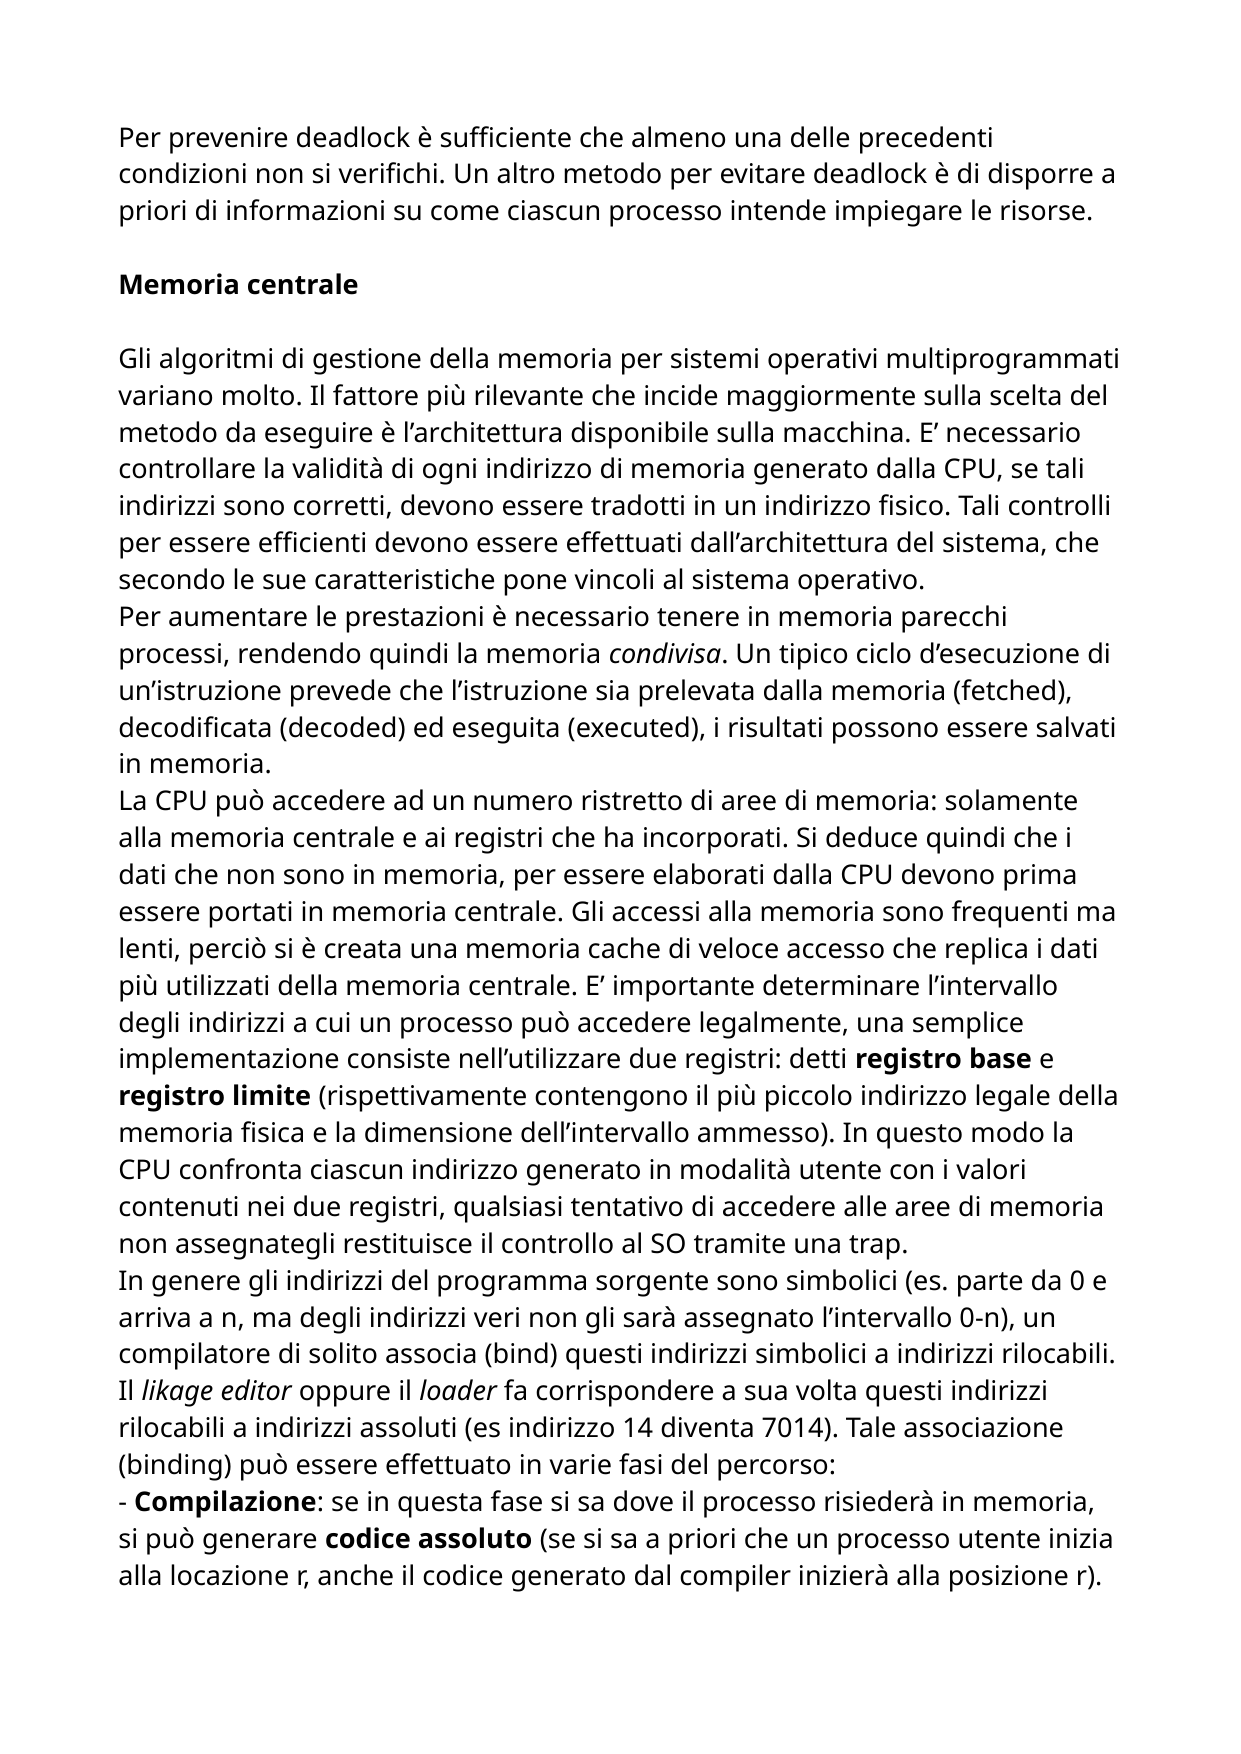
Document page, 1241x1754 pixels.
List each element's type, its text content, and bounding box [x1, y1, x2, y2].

text Memoria centrale [118, 266, 1122, 302]
text Per aumentare le prestazioni è necessario tenere in memoria parecchi processi, rendendo quindi la memoria condivisa. Un tipico ciclo d’esecuzione di un’istruzione prevede che l’istruzione sia prelevata dalla memoria (fetched), decodificata (decoded) ed eseguita (executed), i risultati possono essere salvati in memoria. [118, 597, 1122, 782]
text Per prevenire deadlock è sufficiente che almeno una delle precedenti condizioni non si verifichi. Un altro metodo per evitare deadlock è di disporre a priori di informazioni su come ciascun processo intende impiegare le risorse. [118, 118, 1122, 229]
text - Compilazione: se in questa fase si sa dove il processo risiederà in memoria, si può generare codice assoluto (se si sa a priori che un processo utente inizia alla locazione r, anche il codice generato dal compiler inizierà alla posizione r). [118, 1482, 1122, 1593]
text Gli algoritmi di gestione della memoria per sistemi operativi multiprogrammati variano molto. Il fattore più rilevante che incide maggiormente sulla scelta del metodo da eseguire è l’architettura disponibile sulla macchina. E’ necessario controllare la validità di ogni indirizzo di memoria generato dalla CPU, se tali indirizzi sono corretti, devono essere tradotti in un indirizzo fisico. Tali controlli per essere efficienti devono essere effettuati dall’architettura del sistema, che secondo le sue caratteristiche pone vincoli al sistema operativo. [118, 339, 1122, 597]
text La CPU può accedere ad un numero ristretto di aree di memoria: solamente alla memoria centrale e ai registri che ha incorporati. Si deduce quindi che i dati che non sono in memoria, per essere elaborati dalla CPU devono prima essere portati in memoria centrale. Gli accessi alla memoria sono frequenti ma lenti, perciò si è creata una memoria cache di veloce accesso che replica i dati più utilizzati della memoria centrale. E’ importante determinare l’intervallo degli indirizzi a cui un processo può accedere legalmente, una semplice implementazione consiste nell’utilizzare due registri: detti registro base e registro limite (rispettivamente contengono il più piccolo indirizzo legale della memoria fisica e la dimensione dell’intervallo ammesso). In questo modo la CPU confronta ciascun indirizzo generato in modalità utente con i valori contenuti nei due registri, qualsiasi tentativo di accedere alle aree di memoria non assegnategli restituisce il controllo al SO tramite una trap. [118, 782, 1122, 1261]
text In genere gli indirizzi del programma sorgente sono simbolici (es. parte da 0 e arriva a n, ma degli indirizzi veri non gli sarà assegnato l’intervallo 0-n), un compilatore di solito associa (bind) questi indirizzi simbolici a indirizzi rilocabili. Il likage editor oppure il loader fa corrispondere a sua volta questi indirizzi rilocabili a indirizzi assoluti (es indirizzo 14 diventa 7014). Tale associazione (binding) può essere effettuato in varie fasi del percorso: [118, 1261, 1122, 1482]
